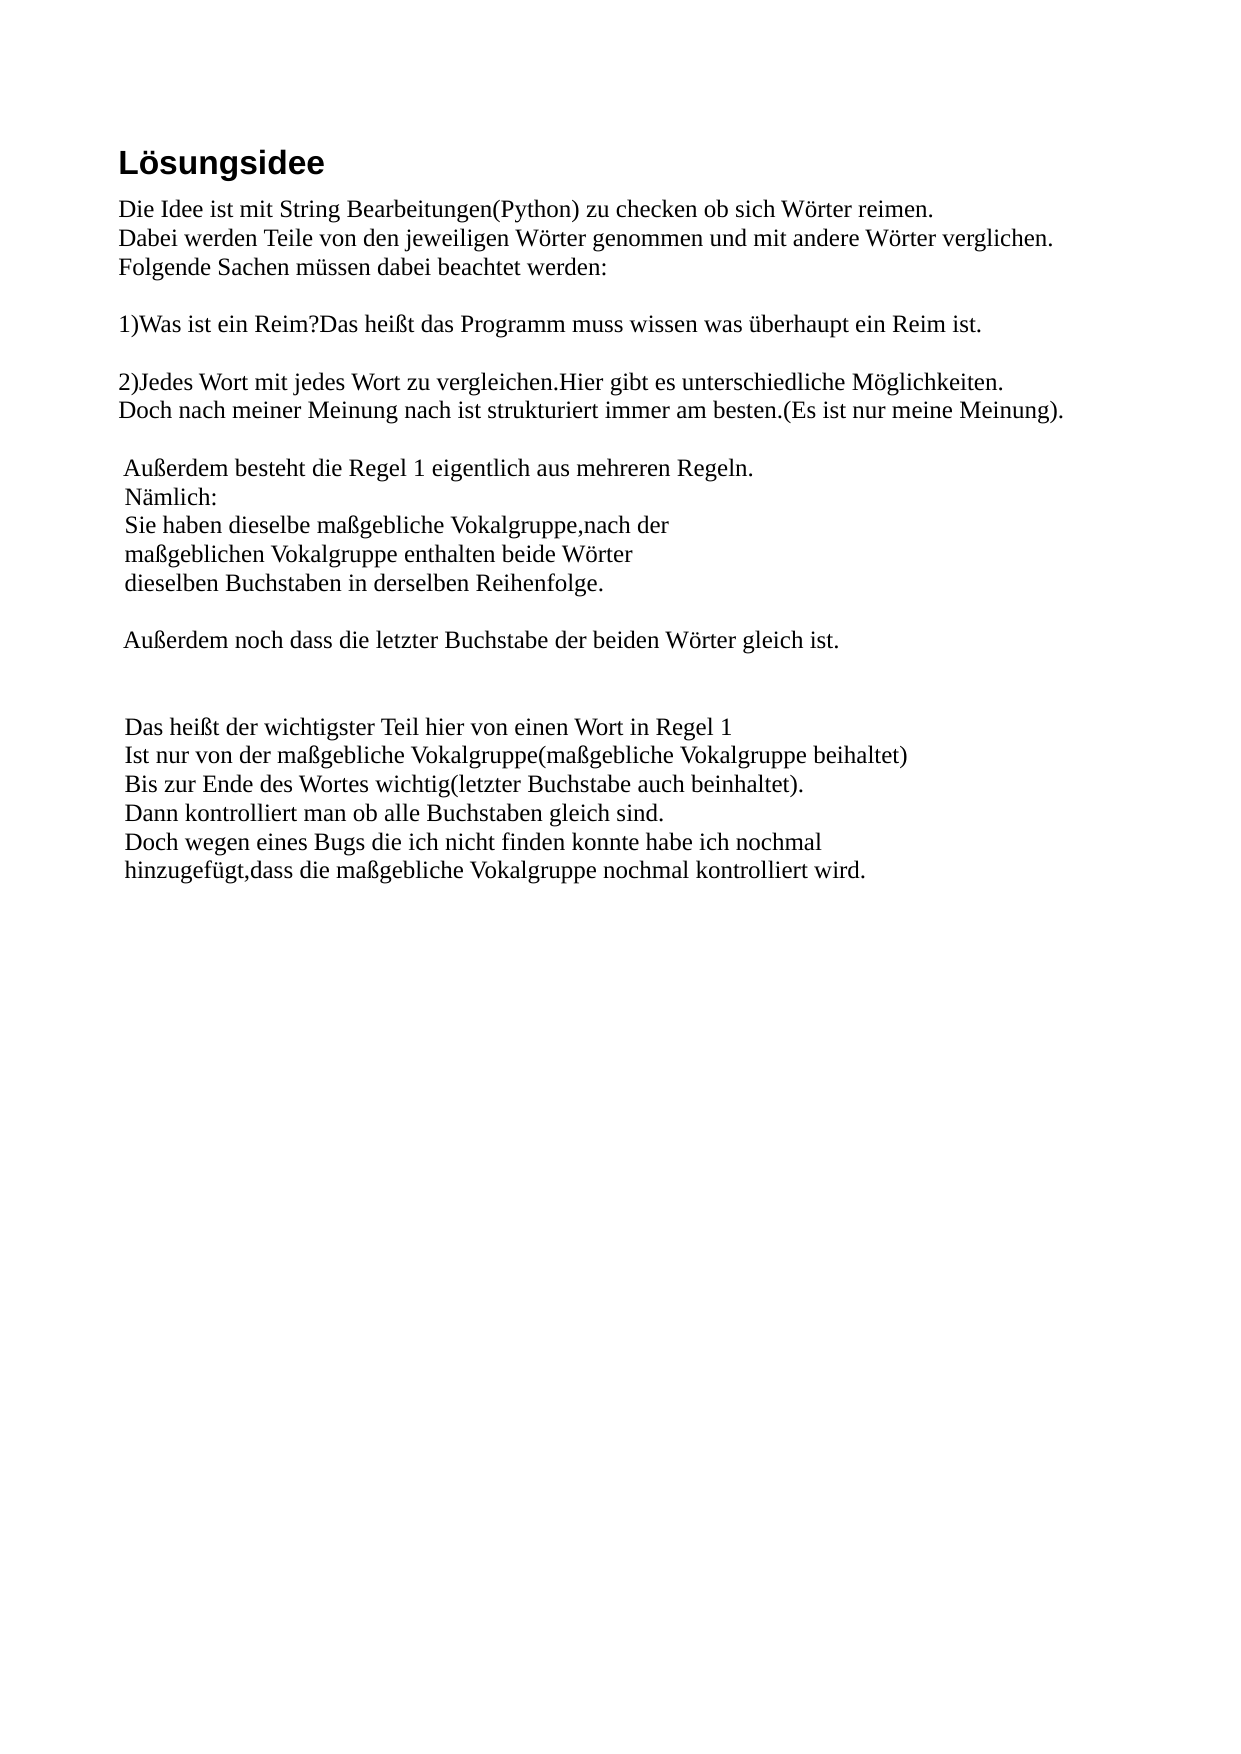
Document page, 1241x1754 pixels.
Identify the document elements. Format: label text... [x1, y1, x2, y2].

text Bis zur Ende des Wortes wichtig(letzter Buchstabe auch beinhaltet). [118, 769, 1122, 798]
text hinzugefügt,dass die maßgebliche Vokalgruppe nochmal kontrolliert wird. [118, 856, 1122, 884]
text Folgende Sachen müssen dabei beachtet werden: [118, 252, 1122, 281]
text Dabei werden Teile von den jeweiligen Wörter genommen und mit andere Wörter verglichen. [118, 223, 1122, 252]
text Nämlich: [118, 482, 1122, 511]
text 1)Was ist ein Reim?Das heißt das Programm muss wissen was überhaupt ein Reim ist. [118, 309, 1122, 338]
text maßgeblichen Vokalgruppe enthalten beide Wörter [118, 539, 1122, 568]
subtitle Lösungsidee [118, 143, 1122, 182]
text Dann kontrolliert man ob alle Buchstaben gleich sind. [118, 798, 1122, 827]
text Doch wegen eines Bugs die ich nicht finden konnte habe ich nochmal [118, 827, 1122, 856]
text dieselben Buchstaben in derselben Reihenfolge. [118, 568, 1122, 597]
text Außerdem noch dass die letzter Buchstabe der beiden Wörter gleich ist. [118, 626, 1122, 654]
text Das heißt der wichtigster Teil hier von einen Wort in Regel 1 [118, 712, 1122, 741]
text 2)Jedes Wort mit jedes Wort zu vergleichen.Hier gibt es unterschiedliche Möglichkeiten. [118, 367, 1122, 396]
text Doch nach meiner Meinung nach ist strukturiert immer am besten.(Es ist nur meine Meinung). [118, 396, 1122, 424]
text Ist nur von der maßgebliche Vokalgruppe(maßgebliche Vokalgruppe beihaltet) [118, 741, 1122, 769]
text Sie haben dieselbe maßgebliche Vokalgruppe,nach der [118, 511, 1122, 539]
text Außerdem besteht die Regel 1 eigentlich aus mehreren Regeln. [118, 453, 1122, 482]
text Die Idee ist mit String Bearbeitungen(Python) zu checken ob sich Wörter reimen. [118, 194, 1122, 223]
